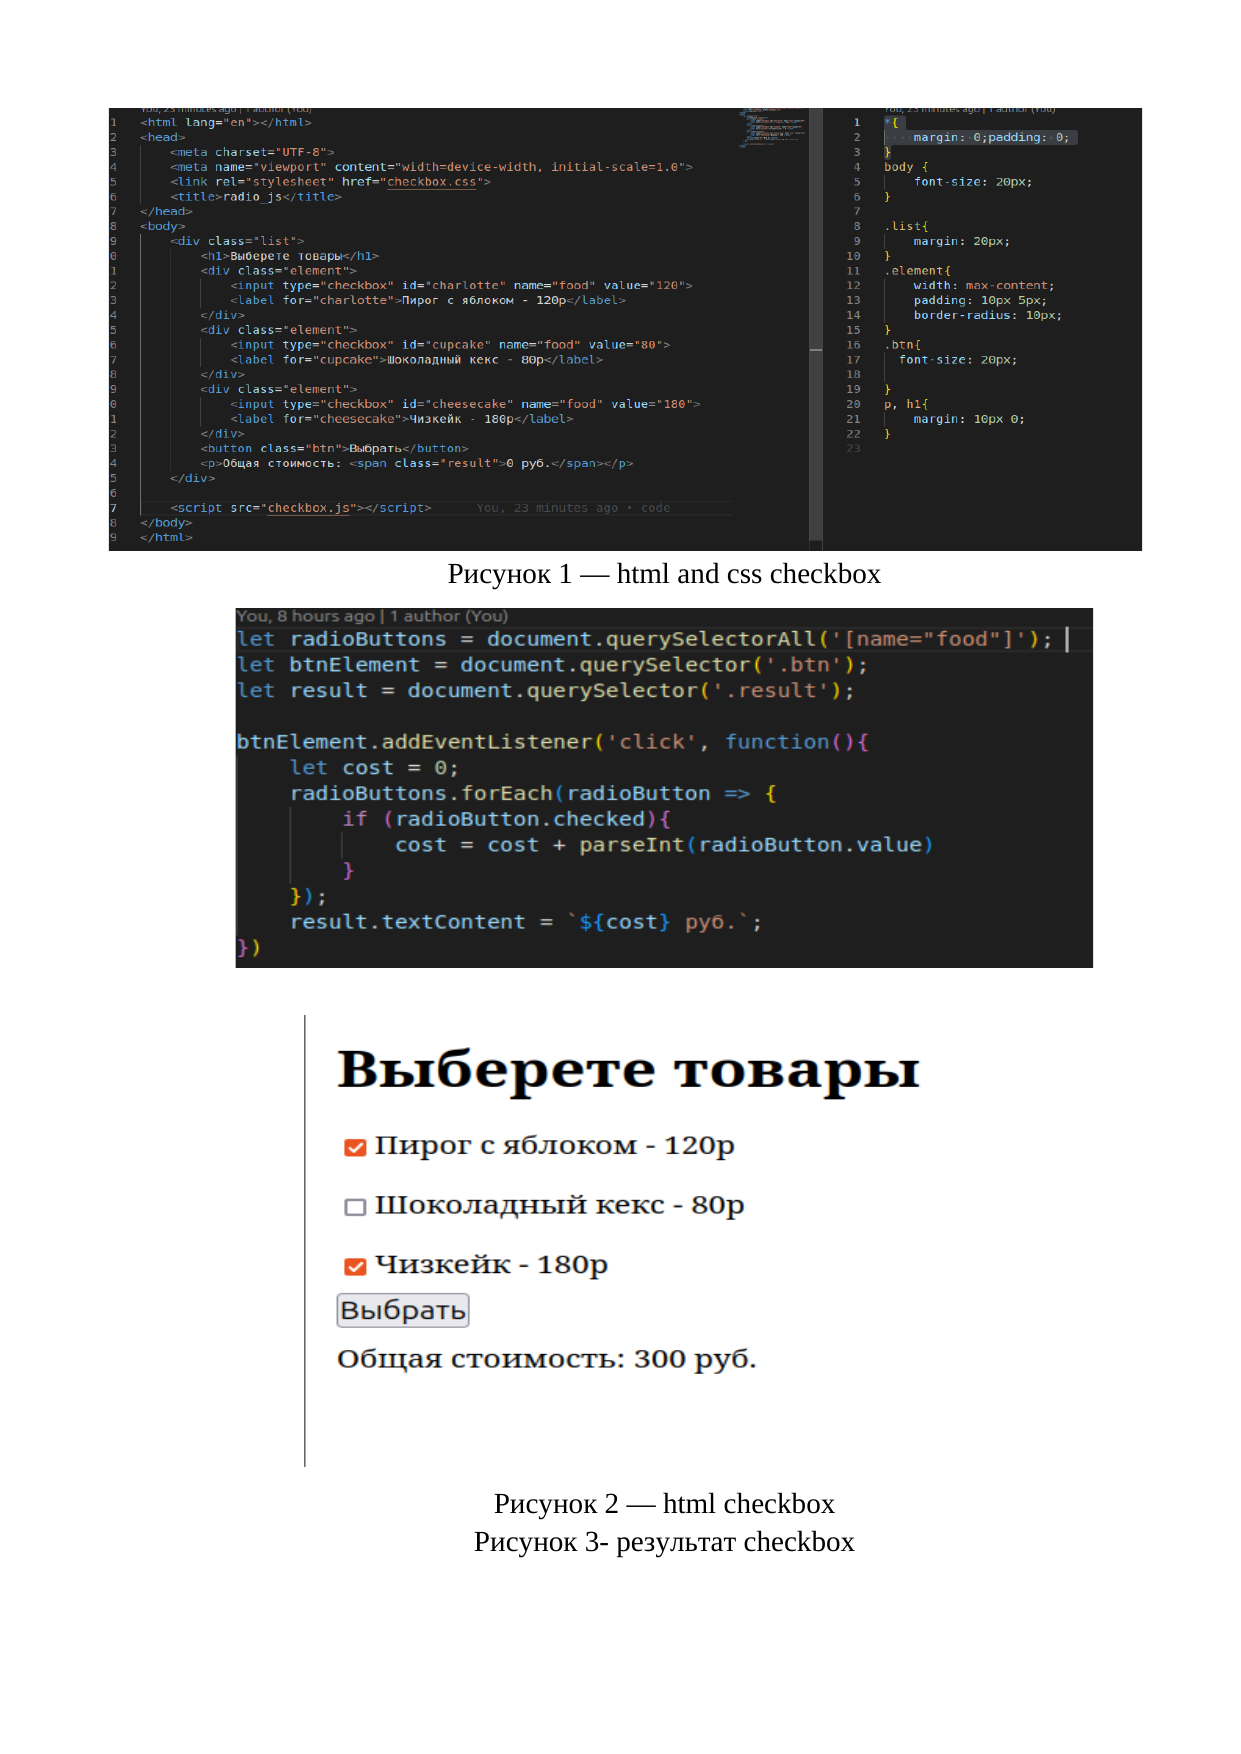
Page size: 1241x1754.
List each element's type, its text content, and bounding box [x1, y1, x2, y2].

picture [304, 1015, 965, 1467]
picture [108, 108, 1143, 551]
text Рисунок 1 — html and css checkbox [148, 99, 1181, 589]
text Рисунок 2 — html checkbox Рисунок 3- результат checkbox [148, 609, 1181, 1558]
picture [235, 608, 1094, 968]
